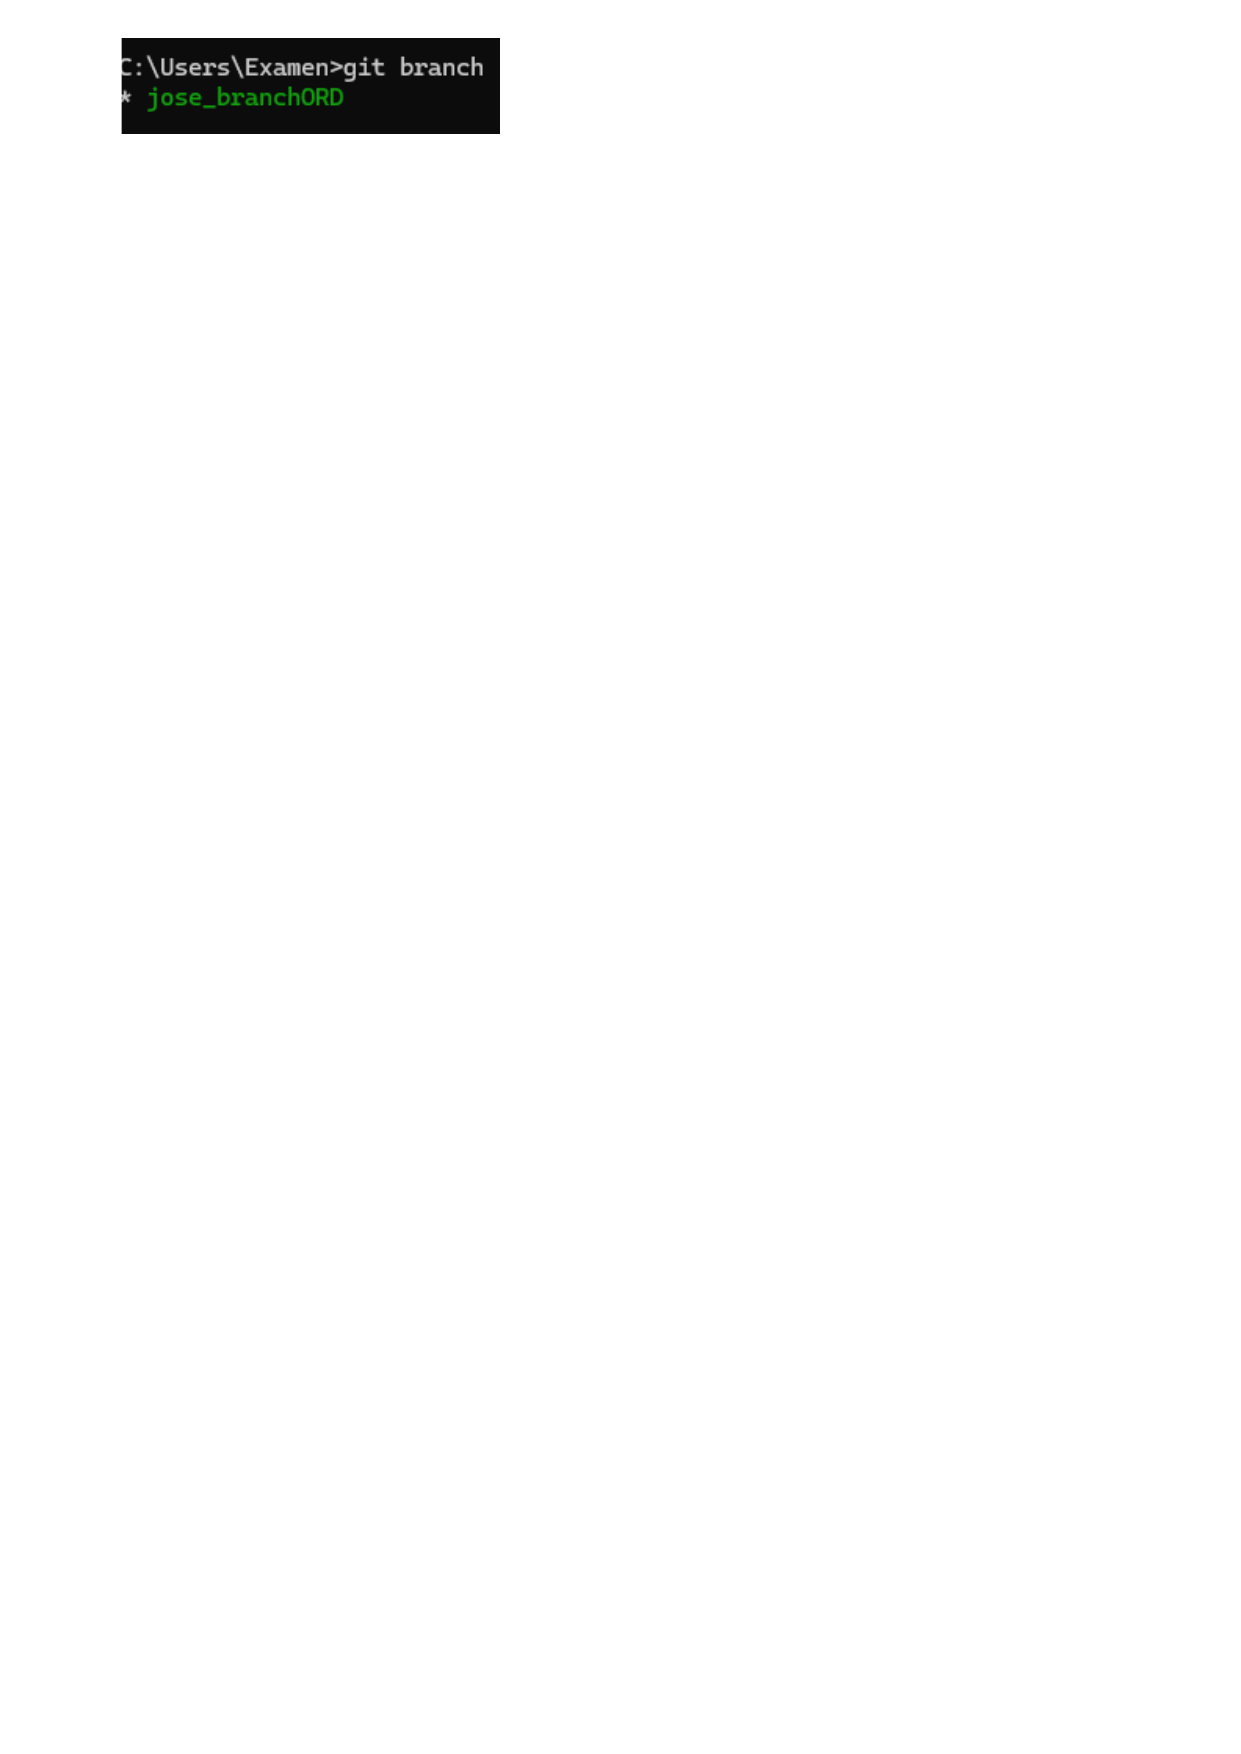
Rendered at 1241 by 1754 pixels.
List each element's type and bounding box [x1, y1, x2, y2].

picture [121, 38, 500, 134]
